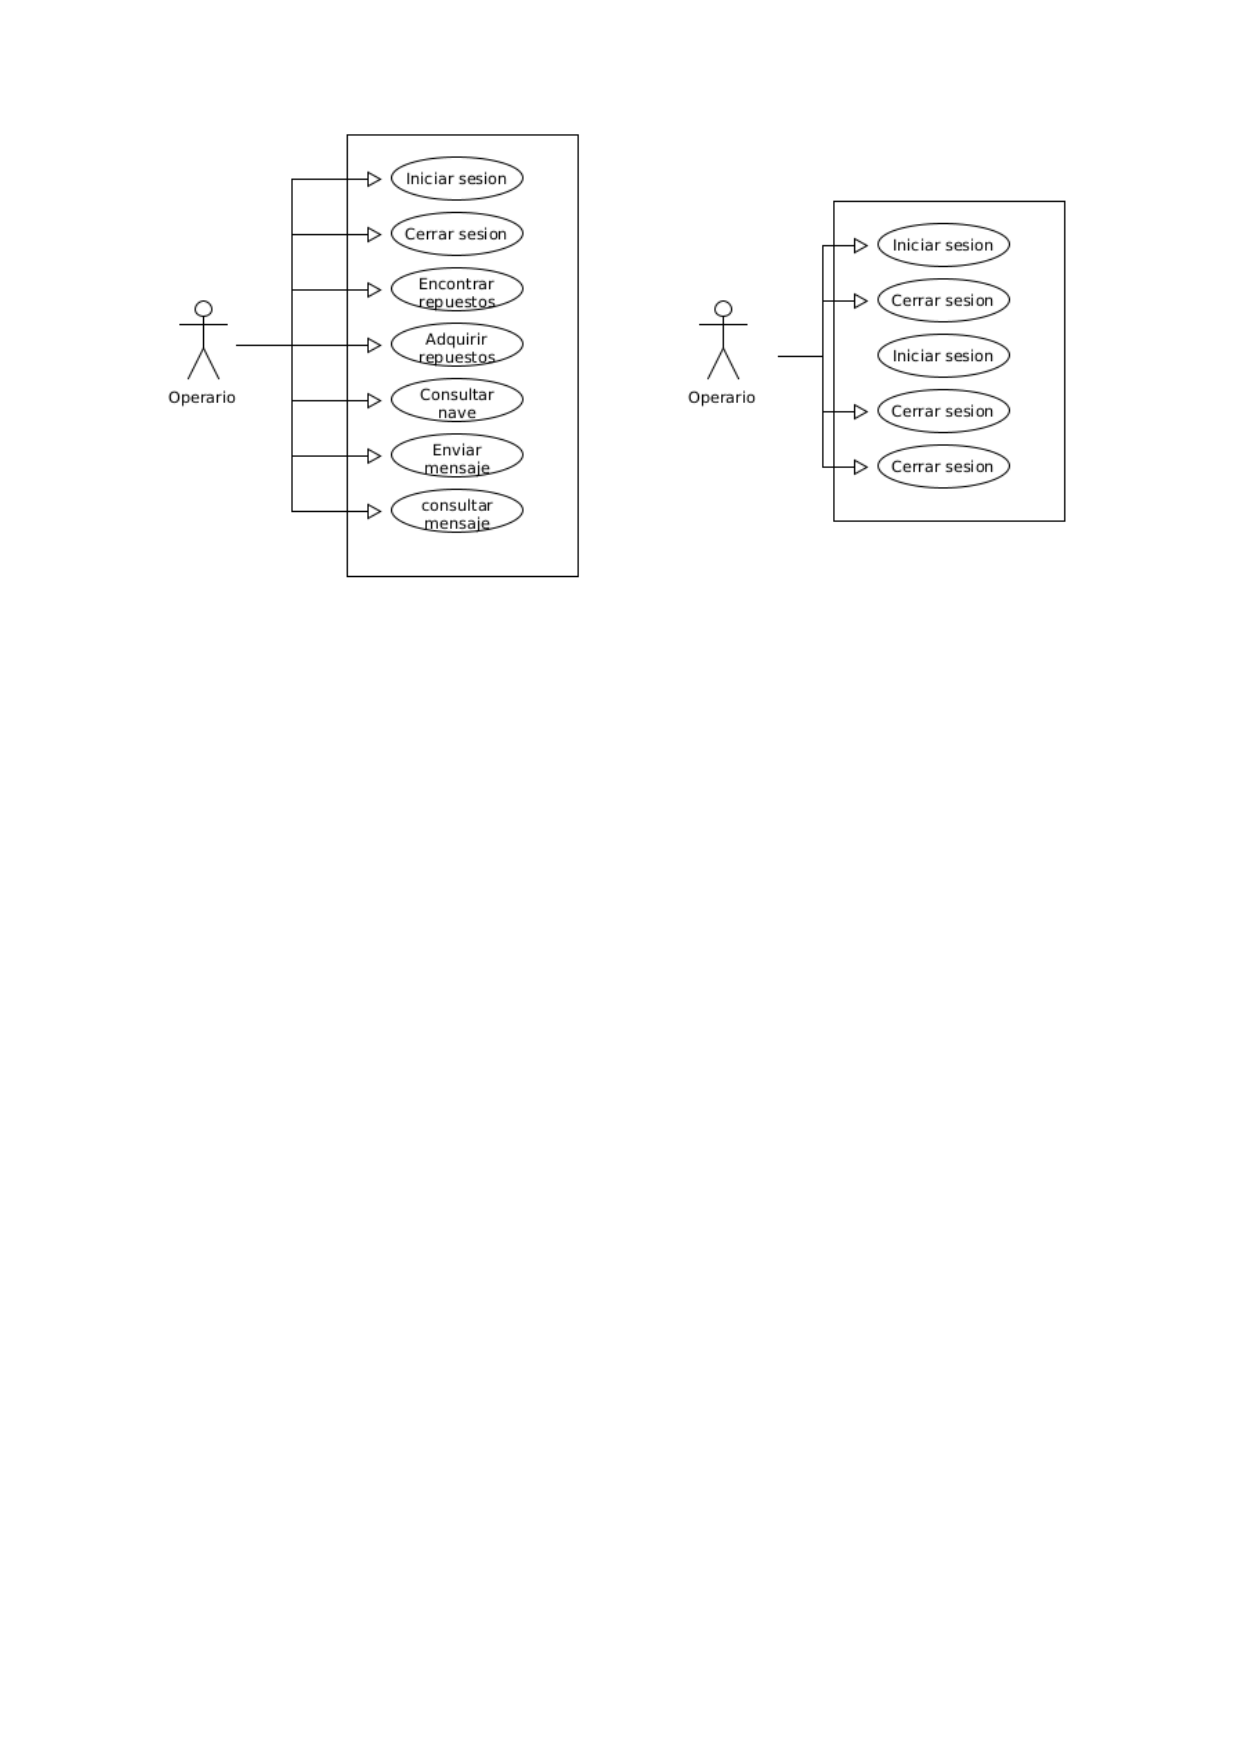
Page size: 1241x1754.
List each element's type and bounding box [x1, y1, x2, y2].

picture [127, 86, 1132, 630]
